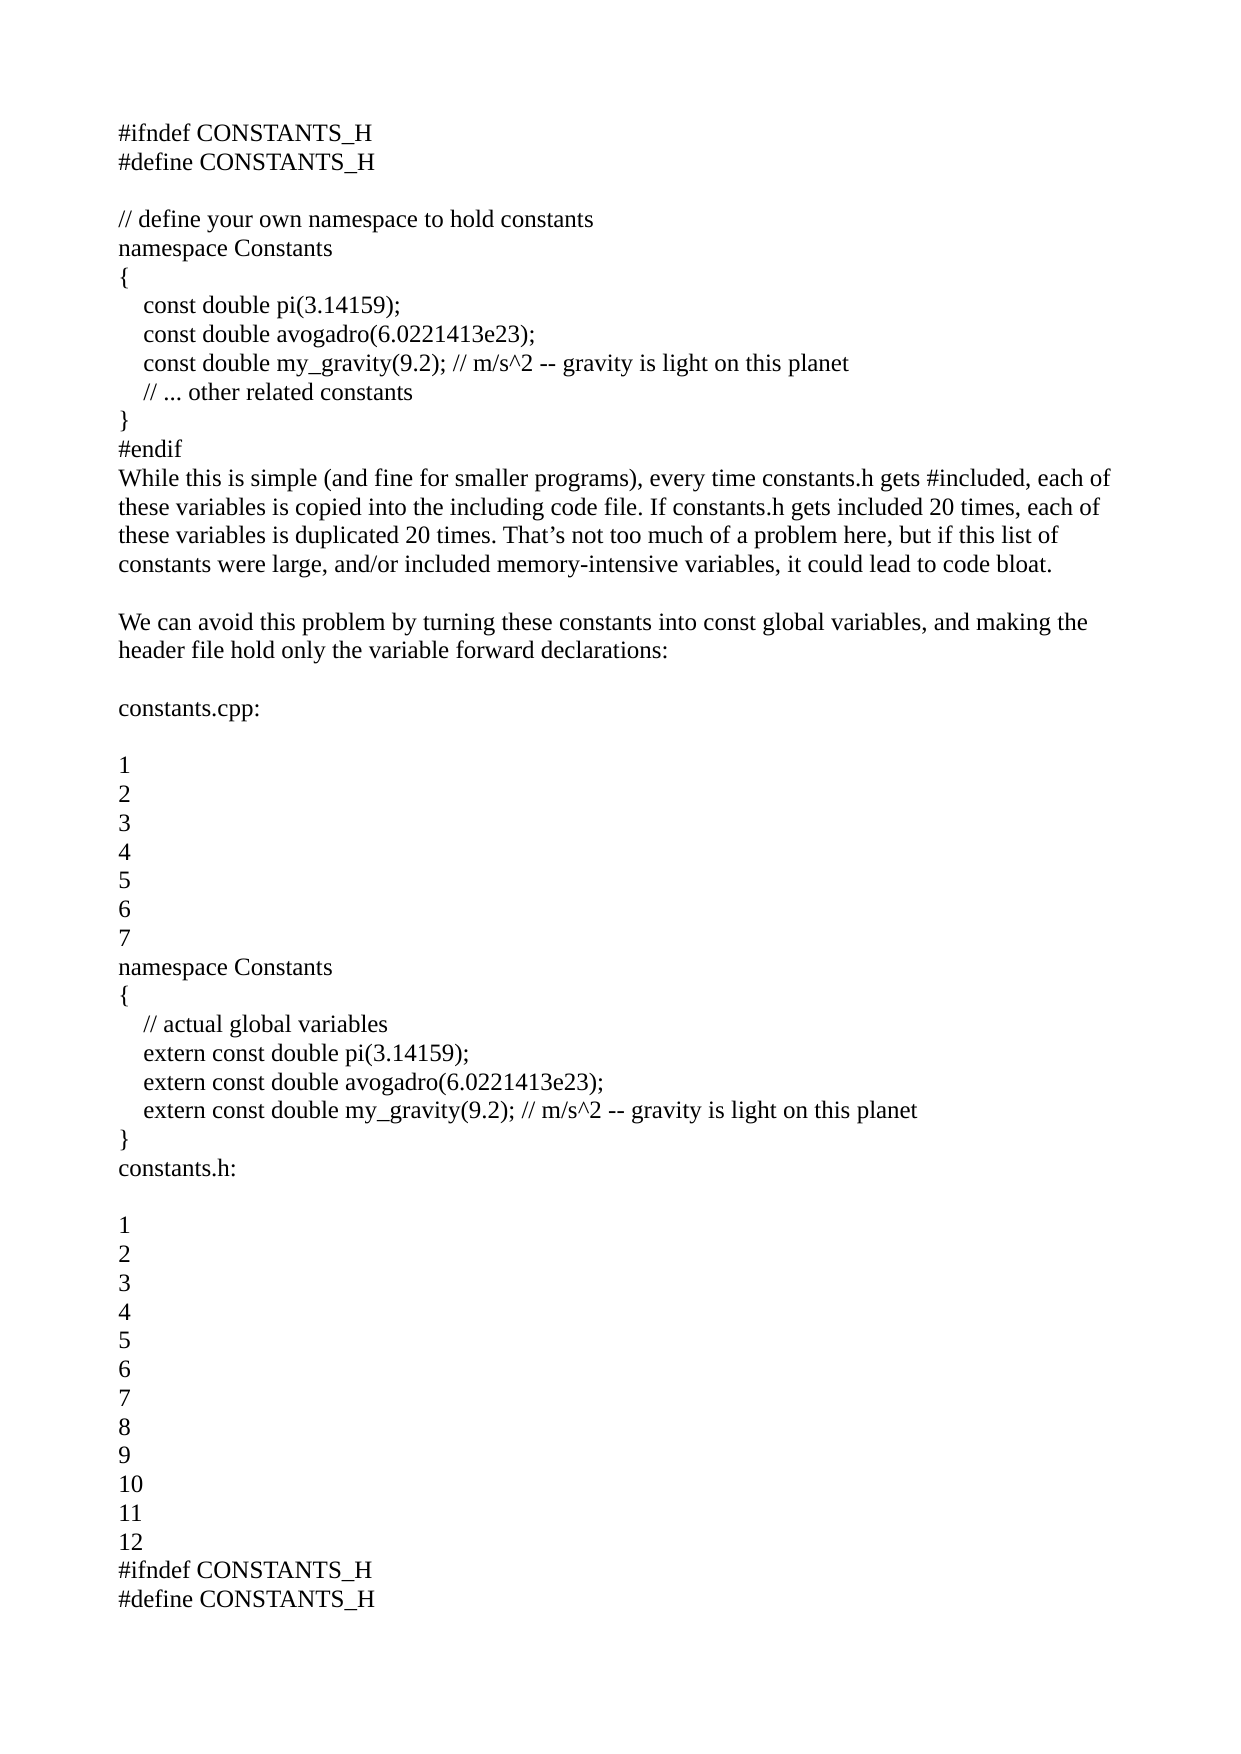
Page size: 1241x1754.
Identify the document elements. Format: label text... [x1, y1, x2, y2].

text 3 [118, 808, 1122, 837]
text } [118, 406, 1122, 434]
text 7 [118, 1383, 1122, 1412]
text 4 [118, 837, 1122, 866]
text // ... other related constants [118, 377, 1122, 406]
text 5 [118, 1326, 1122, 1354]
text #endif [118, 434, 1122, 463]
text 11 [118, 1498, 1122, 1527]
text #ifndef CONSTANTS_H [118, 118, 1122, 147]
text const double avogadro(6.0221413e23); [118, 319, 1122, 348]
text We can avoid this problem by turning these constants into const global variables, and making the header file hold only the variable forward declarations: [118, 607, 1122, 664]
text 12 [118, 1527, 1122, 1556]
text 3 [118, 1268, 1122, 1297]
text namespace Constants [118, 952, 1122, 981]
text } [118, 1124, 1122, 1153]
text constants.h: [118, 1153, 1122, 1182]
text #define CONSTANTS_H [118, 1584, 1122, 1613]
text extern const double avogadro(6.0221413e23); [118, 1067, 1122, 1096]
text // define your own namespace to hold constants [118, 204, 1122, 233]
text #ifndef CONSTANTS_H [118, 1556, 1122, 1584]
text { [118, 262, 1122, 291]
text 1 [118, 751, 1122, 779]
text 6 [118, 1354, 1122, 1383]
text 2 [118, 779, 1122, 808]
text const double pi(3.14159); [118, 291, 1122, 319]
text #define CONSTANTS_H [118, 147, 1122, 176]
text const double my_gravity(9.2); // m/s^2 -- gravity is light on this planet [118, 348, 1122, 377]
text extern const double pi(3.14159); [118, 1038, 1122, 1067]
text 4 [118, 1297, 1122, 1326]
text 6 [118, 894, 1122, 923]
text // actual global variables [118, 1009, 1122, 1038]
text 1 [118, 1211, 1122, 1239]
text 10 [118, 1469, 1122, 1498]
text 8 [118, 1412, 1122, 1441]
text { [118, 981, 1122, 1009]
text 5 [118, 866, 1122, 894]
text 7 [118, 923, 1122, 952]
text constants.cpp: [118, 693, 1122, 722]
text 2 [118, 1239, 1122, 1268]
text extern const double my_gravity(9.2); // m/s^2 -- gravity is light on this planet [118, 1096, 1122, 1124]
text namespace Constants [118, 233, 1122, 262]
text 9 [118, 1441, 1122, 1469]
text While this is simple (and fine for smaller programs), every time constants.h gets #included, each of these variables is copied into the including code file. If constants.h gets included 20 times, each of these variables is duplicated 20 times. That’s not too much of a problem here, but if this list of constants were large, and/or included memory-intensive variables, it could lead to code bloat. [118, 463, 1122, 578]
